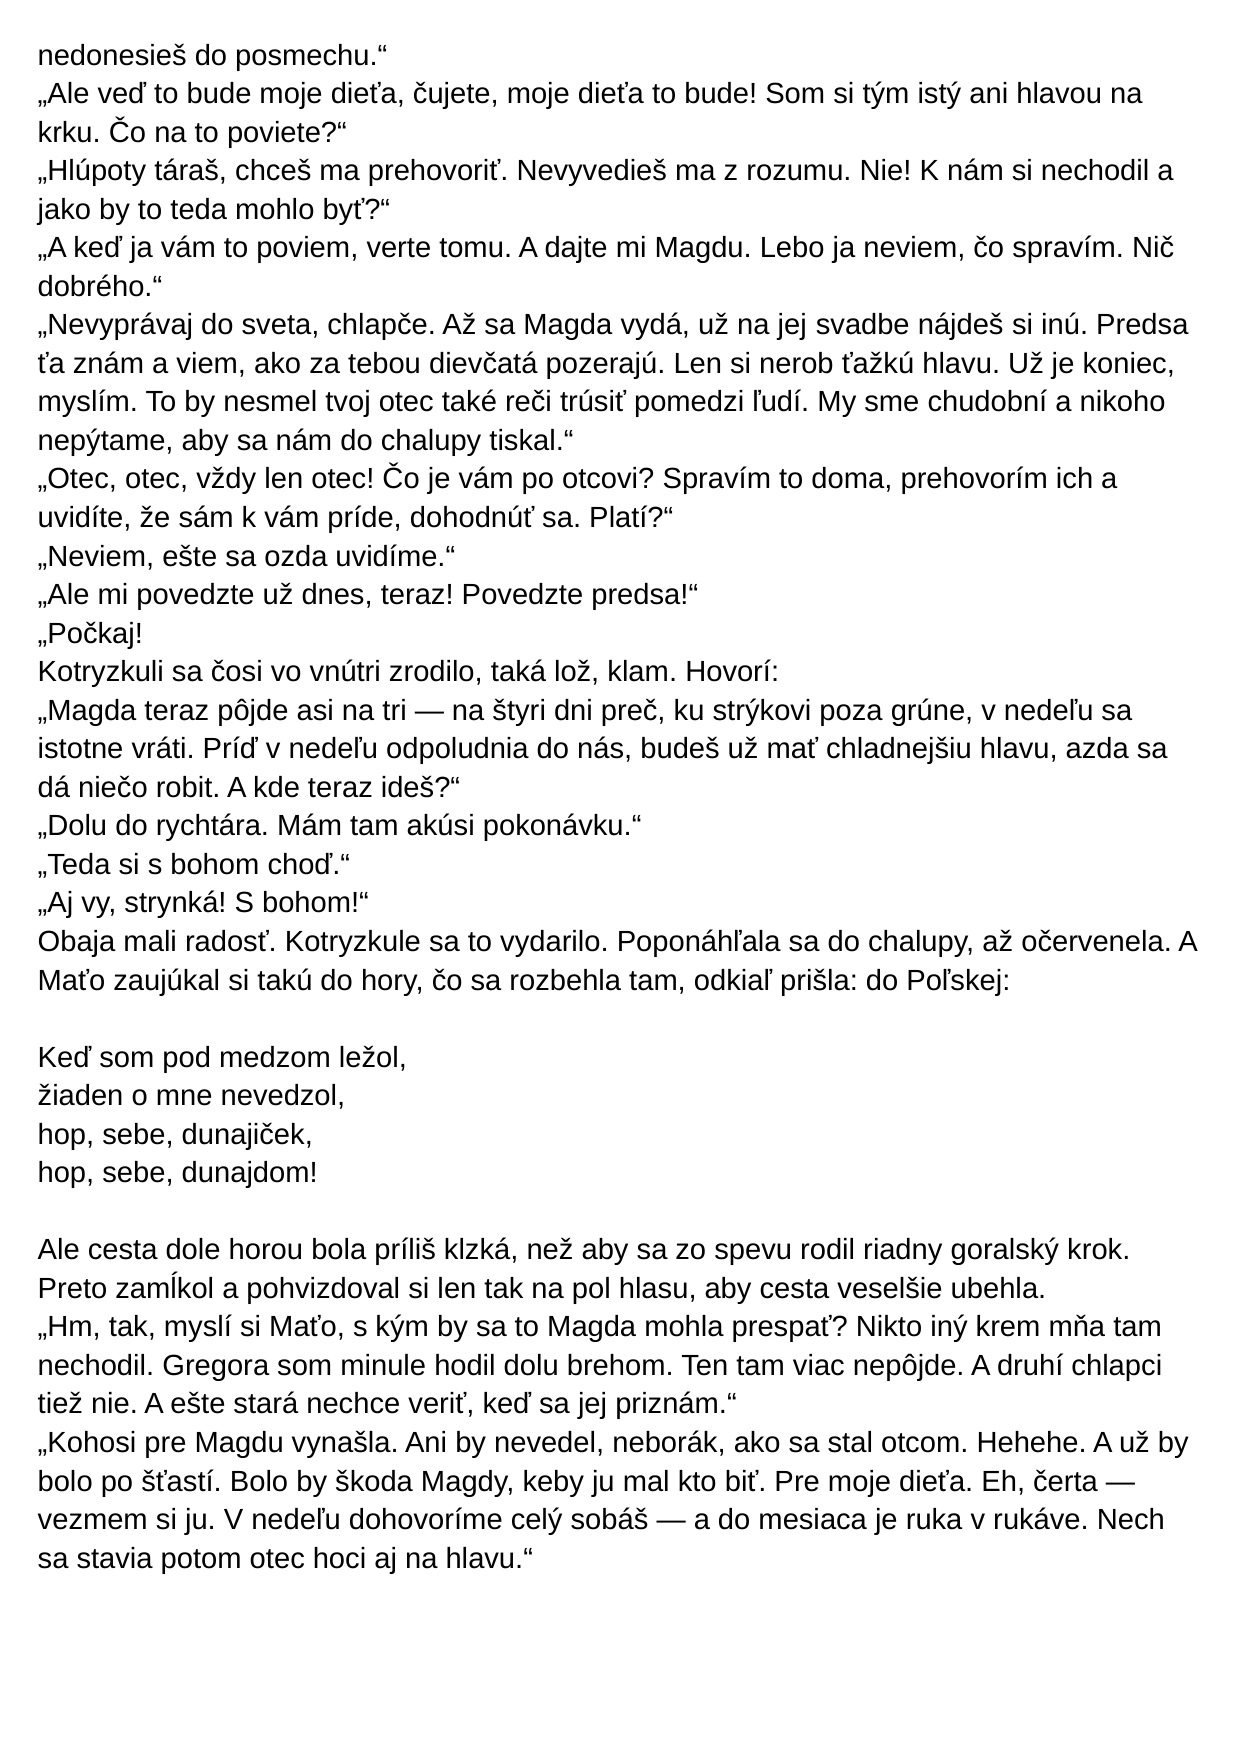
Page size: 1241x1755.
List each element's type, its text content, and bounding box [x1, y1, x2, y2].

text „Aj vy, strynká! S bohom!“ [37, 885, 1203, 919]
text Kotryzkuli sa čosi vo vnútri zrodilo, taká lož, klam. Hovorí: [37, 654, 1203, 688]
text Keď som pod medzom ležol, [37, 1039, 1203, 1073]
text „Magda teraz pôjde asi na tri — na štyri dni preč, ku strýkovi poza grúne, v nedeľu sa istotne vráti. Príď v nedeľu odpoludnia do nás, budeš už mať chladnejšiu hlavu, azda sa dá niečo robit. A kde teraz ideš?“ [37, 693, 1203, 803]
text „A keď ja vám to poviem, verte tomu. A dajte mi Magdu. Lebo ja neviem, čo spravím. Nič dobrého.“ [37, 230, 1203, 302]
text žiaden o mne nevedzol, [37, 1078, 1203, 1112]
text hop, sebe, dunajiček, [37, 1117, 1203, 1150]
text „Dolu do rychtára. Mám tam akúsi pokonávku.“ [37, 808, 1203, 842]
text Obaja mali radosť. Kotryzkule sa to vydarilo. Poponáhľala sa do chalupy, až očervenela. A Maťo zaujúkal si takú do hory, čo sa rozbehla tam, odkiaľ prišla: do Poľskej: [37, 924, 1203, 996]
text Ale cesta dole horou bola príliš klzká, než aby sa zo spevu rodil riadny goralský krok. Preto zamĺkol a pohvizdoval si len tak na pol hlasu, aby cesta veselšie ubehla. [37, 1232, 1203, 1304]
text „Kohosi pre Magdu vynašla. Ani by nevedel, neborák, ako sa stal otcom. Hehehe. A už by bolo po šťastí. Bolo by škoda Magdy, keby ju mal kto biť. Pre moje dieťa. Eh, čerta — vezmem si ju. V nedeľu dohovoríme celý sobáš — a do mesiaca je ruka v rukáve. Nech sa stavia potom otec hoci aj na hlavu.“ [37, 1425, 1203, 1574]
text „Nevyprávaj do sveta, chlapče. Až sa Magda vydá, už na jej svadbe nájdeš si inú. Predsa ťa znám a viem, ako za tebou dievčatá pozerajú. Len si nerob ťažkú hlavu. Už je koniec, myslím. To by nesmel tvoj otec také reči trúsiť pomedzi ľudí. My sme chudobní a nikoho nepýtame, aby sa nám do chalupy tiskal.“ [37, 307, 1203, 456]
text „Neviem, ešte sa ozda uvidíme.“ [37, 538, 1203, 572]
text hop, sebe, dunajdom! [37, 1155, 1203, 1189]
text nedonesieš do posmechu.“ [37, 37, 1203, 71]
text „Hm, tak, myslí si Maťo, s kým by sa to Magda mohla prespať? Nikto iný krem mňa tam nechodil. Gregora som minule hodil dolu brehom. Ten tam viac nepôjde. A druhí chlapci tiež nie. A ešte stará nechce veriť, keď sa jej priznám.“ [37, 1309, 1203, 1420]
text „Hlúpoty táraš, chceš ma prehovoriť. Nevyvedieš ma z rozumu. Nie! K nám si nechodil a jako by to teda mohlo byť?“ [37, 153, 1203, 225]
text „Otec, otec, vždy len otec! Čo je vám po otcovi? Spravím to doma, prehovorím ich a uvidíte, že sám k vám príde, dohodnúť sa. Platí?“ [37, 461, 1203, 533]
text „Počkaj! [37, 616, 1203, 649]
text „Teda si s bohom choď.“ [37, 847, 1203, 880]
text „Ale veď to bude moje dieťa, čujete, moje dieťa to bude! Som si tým istý ani hlavou na krku. Čo na to poviete?“ [37, 76, 1203, 148]
text „Ale mi povedzte už dnes, teraz! Povedzte predsa!“ [37, 577, 1203, 611]
